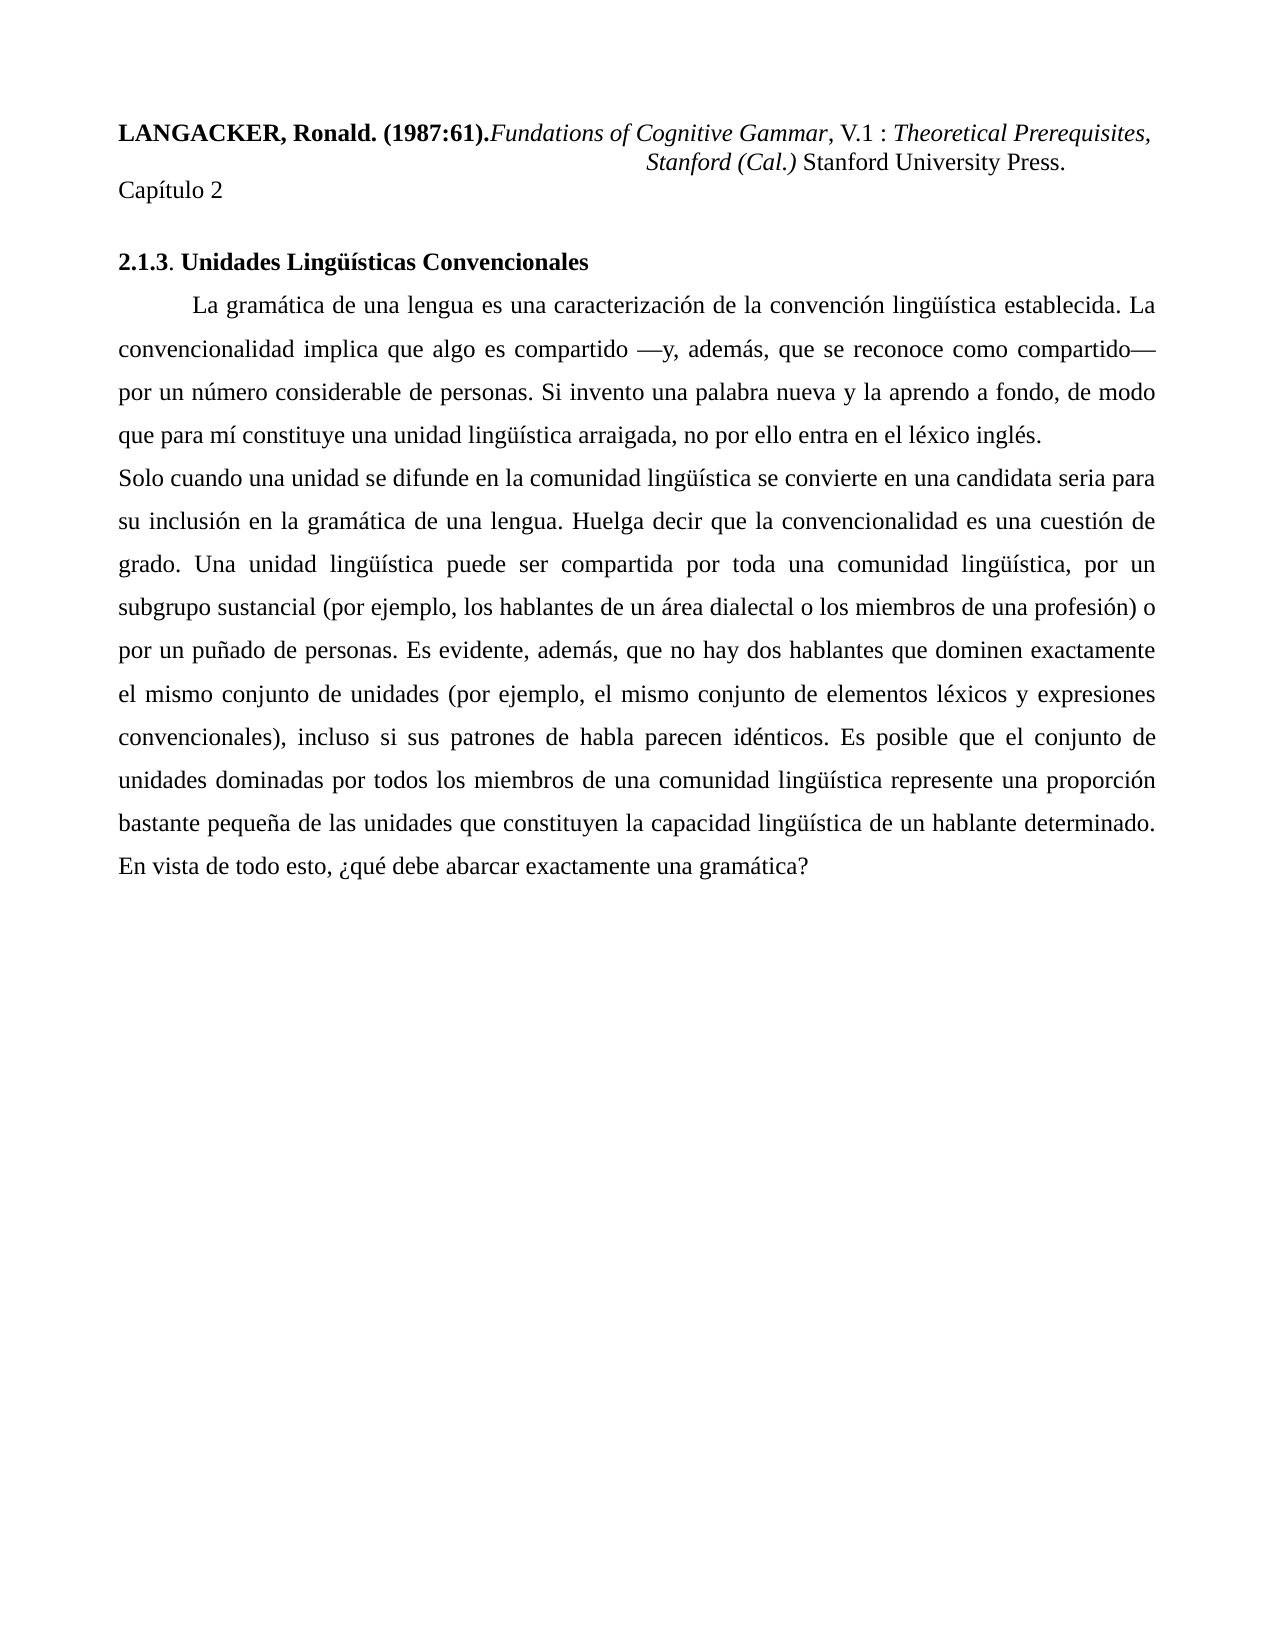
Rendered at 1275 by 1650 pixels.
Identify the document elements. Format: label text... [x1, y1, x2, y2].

text Capítulo 2 [118, 176, 1157, 204]
text 2.1.3. Unidades Lingüísticas Convencionales [118, 247, 1157, 276]
text Solo cuando una unidad se difunde en la comunidad lingüística se convierte en una candidata seria para su inclusión en la gramática de una lengua. Huelga decir que la convencionalidad es una cuestión de grado. Una unidad lingüística puede ser compartida por toda una comunidad lingüística, por un subgrupo sustancial (por ejemplo, los hablantes de un área dialectal o los miembros de una profesión) o por un puñado de personas. Es evidente, además, que no hay dos hablantes que dominen exactamente el mismo conjunto de unidades (por ejemplo, el mismo conjunto de elementos léxicos y expresiones convencionales), incluso si sus patrones de habla parecen idénticos. Es posible que el conjunto de unidades dominadas por todos los miembros de una comunidad lingüística represente una proporción bastante pequeña de las unidades que constituyen la capacidad lingüística de un hablante determinado. En vista de todo esto, ¿qué debe abarcar exactamente una gramática? [118, 463, 1157, 880]
text LANGACKER, Ronald. (1987:61).Fundations of Cognitive Gammar, V.1 : Theoretical Prerequisites, Stanford (Cal.) Stanford University Press. [118, 118, 1157, 176]
text La gramática de una lengua es una caracterización de la convención lingüística establecida. La convencionalidad implica que algo es compartido —y, además, que se reconoce como compartido— por un número considerable de personas. Si invento una palabra nueva y la aprendo a fondo, de modo que para mí constituye una unidad lingüística arraigada, no por ello entra en el léxico inglés. [118, 291, 1157, 449]
